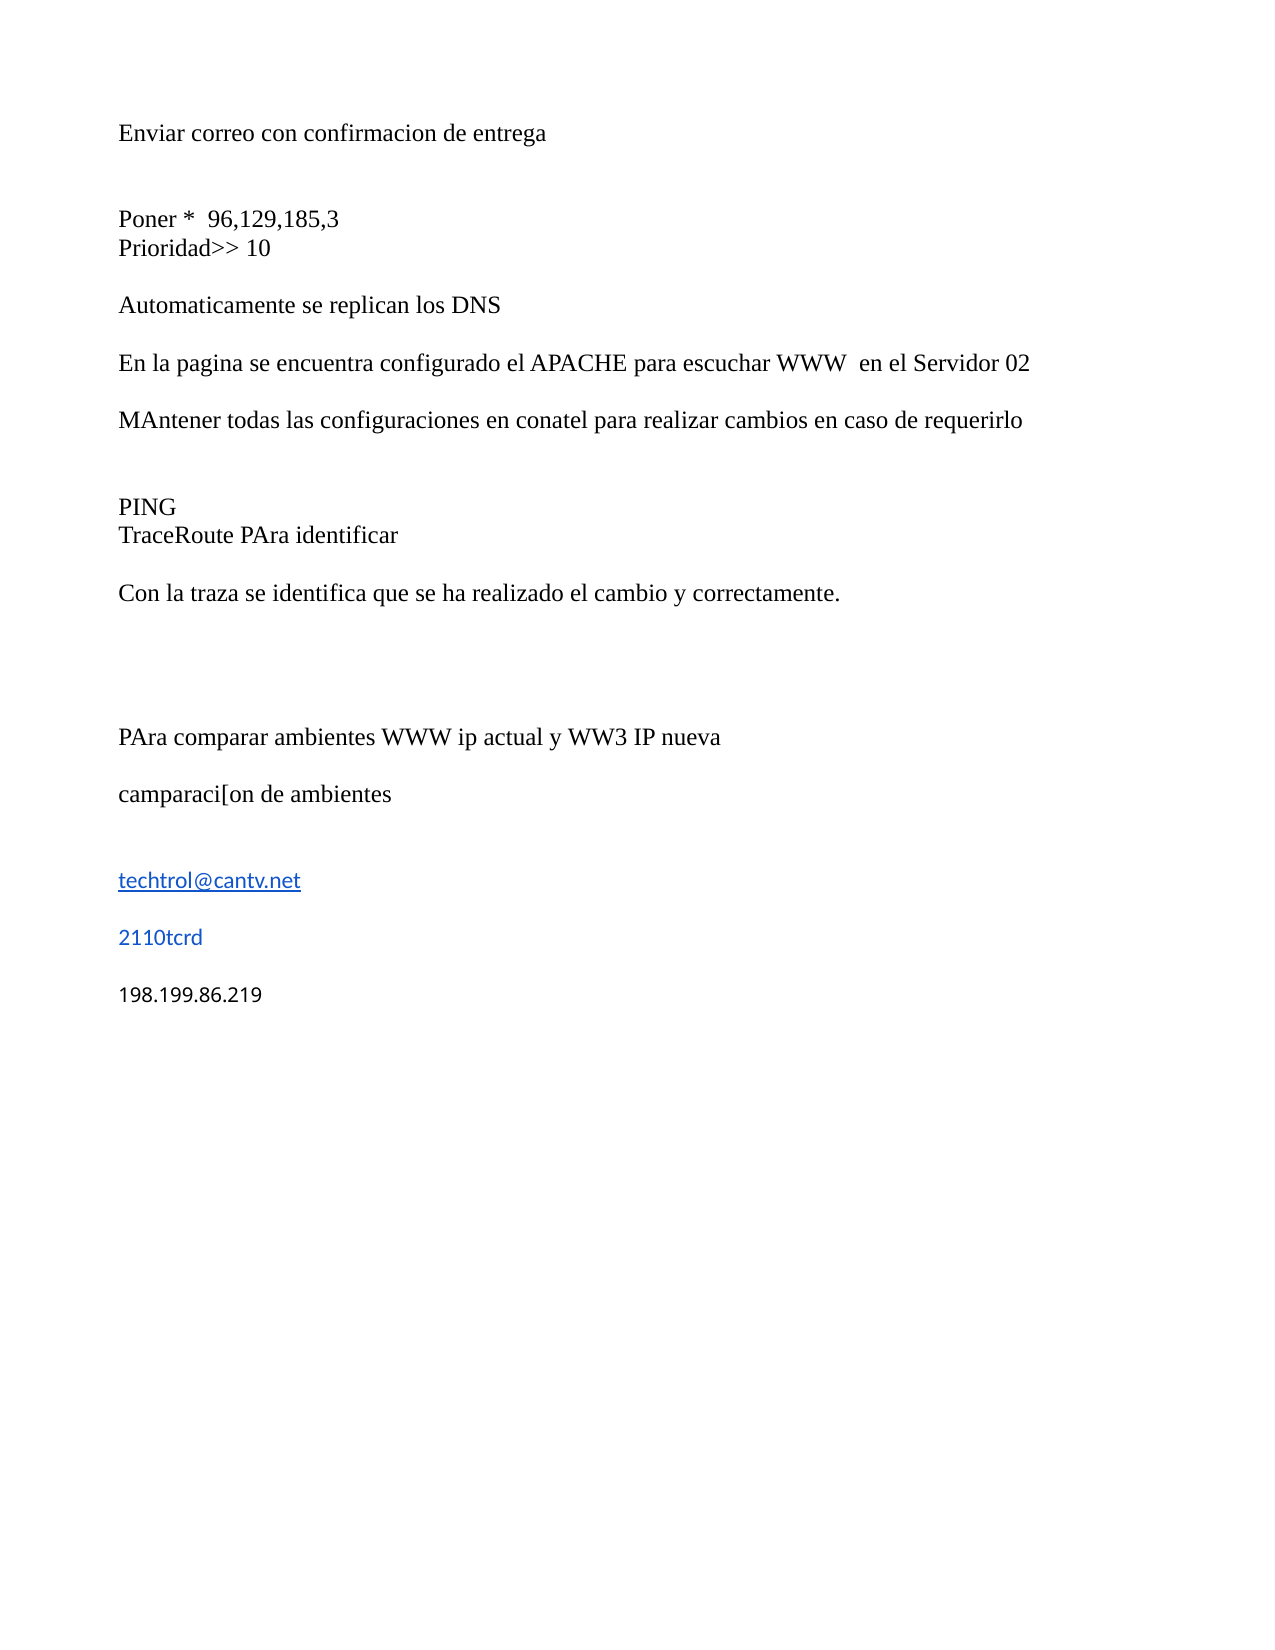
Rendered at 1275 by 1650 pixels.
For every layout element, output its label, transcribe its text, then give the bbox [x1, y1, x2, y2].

text Prioridad>> 10 [118, 233, 1157, 262]
text En la pagina se encuentra configurado el APACHE para escuchar WWW en el Servidor 02 [118, 348, 1157, 377]
text Con la traza se identifica que se ha realizado el cambio y correctamente. [118, 578, 1157, 607]
text camparaci[on de ambientes [118, 779, 1157, 808]
text TraceRoute PAra identificar [118, 521, 1157, 549]
text 198.199.86.219 [118, 980, 1157, 1008]
text Poner * 96,129,185,3 [118, 204, 1157, 233]
text Automaticamente se replican los DNS [118, 291, 1157, 319]
text 2110tcrd [118, 923, 1157, 952]
text PAra comparar ambientes WWW ip actual y WW3 IP nueva [118, 722, 1157, 751]
text MAntener todas las configuraciones en conatel para realizar cambios en caso de requerirlo [118, 406, 1157, 434]
text techtrol@cantv.net [118, 866, 1157, 894]
text Enviar correo con confirmacion de entrega [118, 118, 1157, 147]
text PING [118, 492, 1157, 521]
